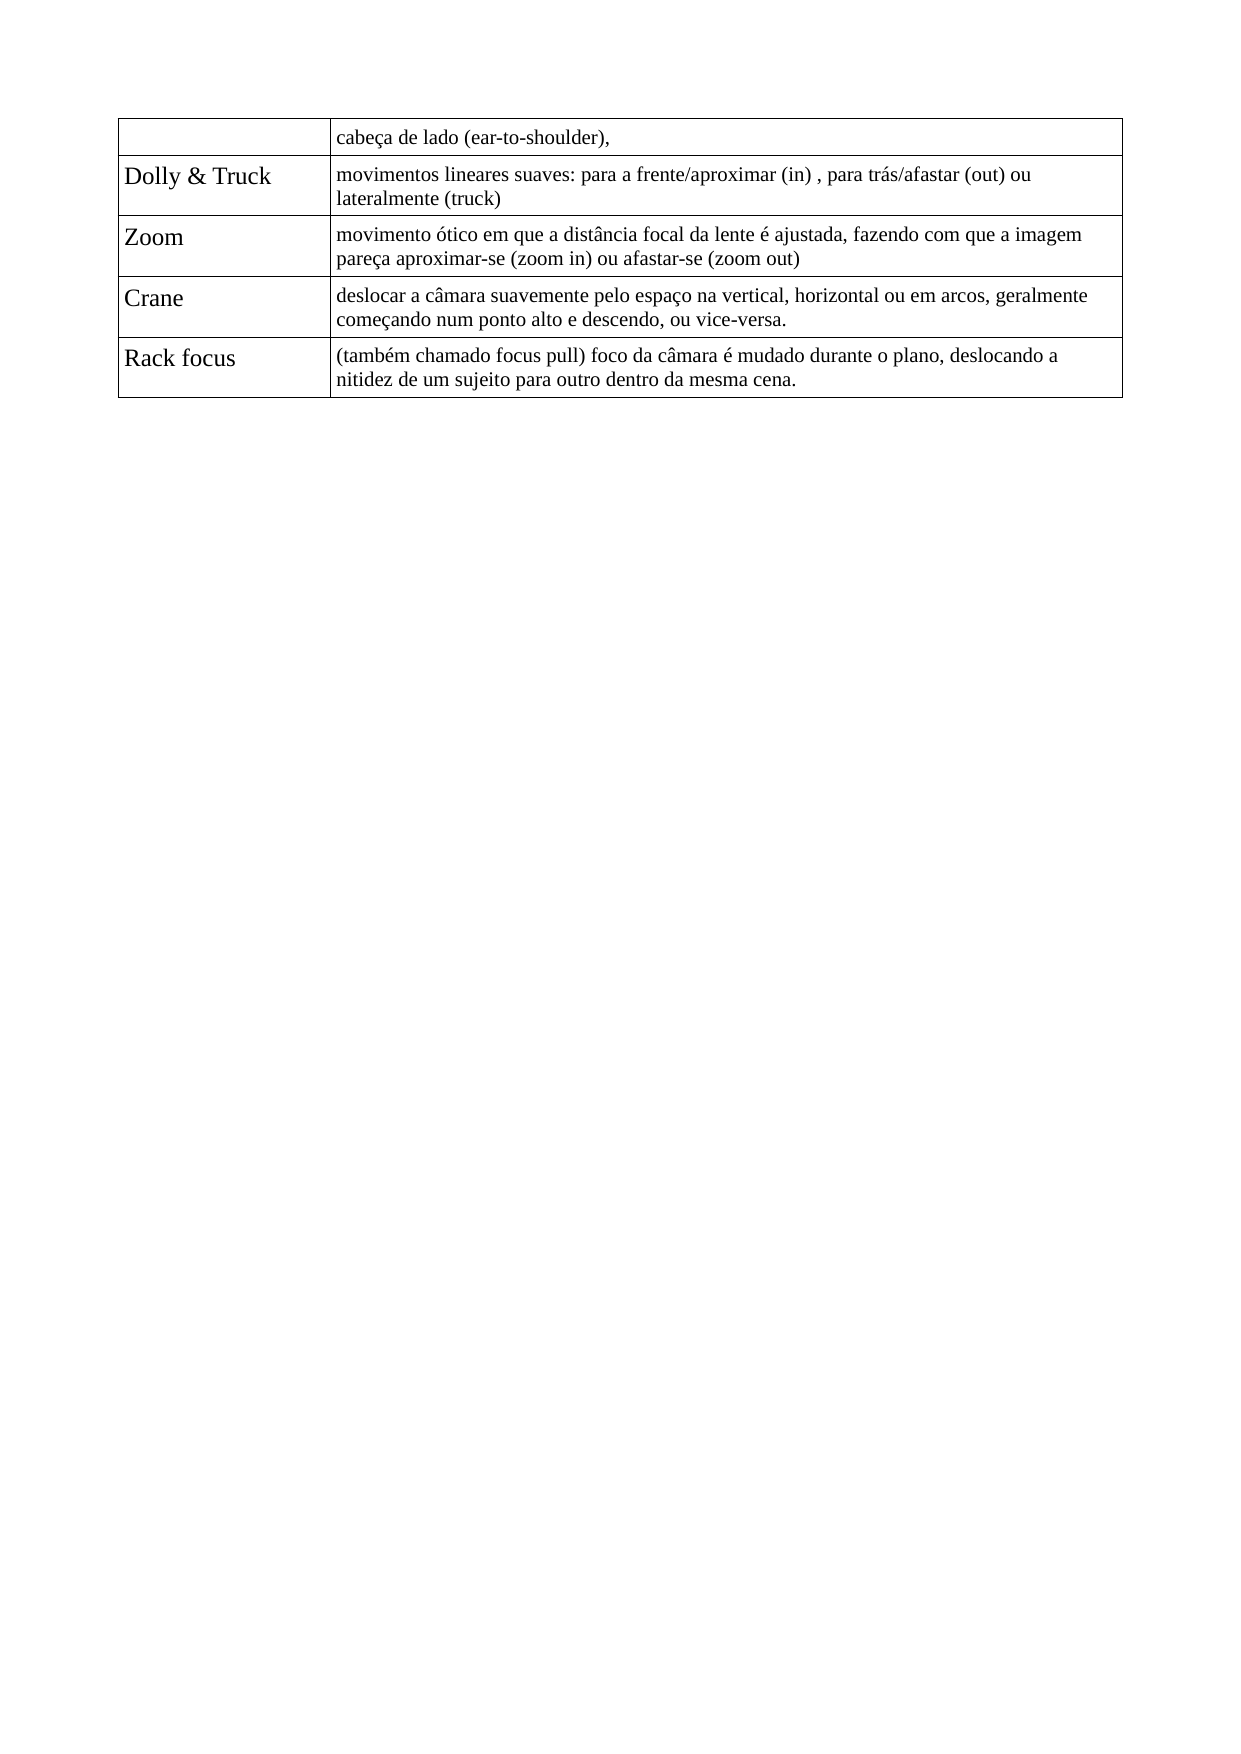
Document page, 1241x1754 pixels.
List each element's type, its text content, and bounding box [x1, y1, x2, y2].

table_cell Rack focus [119, 338, 330, 397]
table_cell Zoom [119, 216, 330, 276]
table_cell (também chamado focus pull) foco da câmara é mudado durante o plano, deslocando a nitidez de um sujeito para outro dentro da mesma cena. [331, 338, 1122, 397]
table_cell deslocar a câmara suavemente pelo espaço na vertical, horizontal ou em arcos, geralmente começando num ponto alto e descendo, ou vice-versa. [331, 277, 1122, 337]
table_cell cabeça de lado (ear-to-shoulder), [331, 119, 1122, 155]
table_cell movimentos lineares suaves: para a frente/aproximar (in) , para trás/afastar (out) ou lateralmente (truck) [331, 156, 1122, 215]
table_cell movimento ótico em que a distância focal da lente é ajustada, fazendo com que a imagem pareça aproximar-se (zoom in) ou afastar-se (zoom out) [331, 216, 1122, 276]
table_cell Crane [119, 277, 330, 337]
table_cell Dolly & Truck [119, 156, 330, 215]
table_cell [119, 119, 330, 155]
